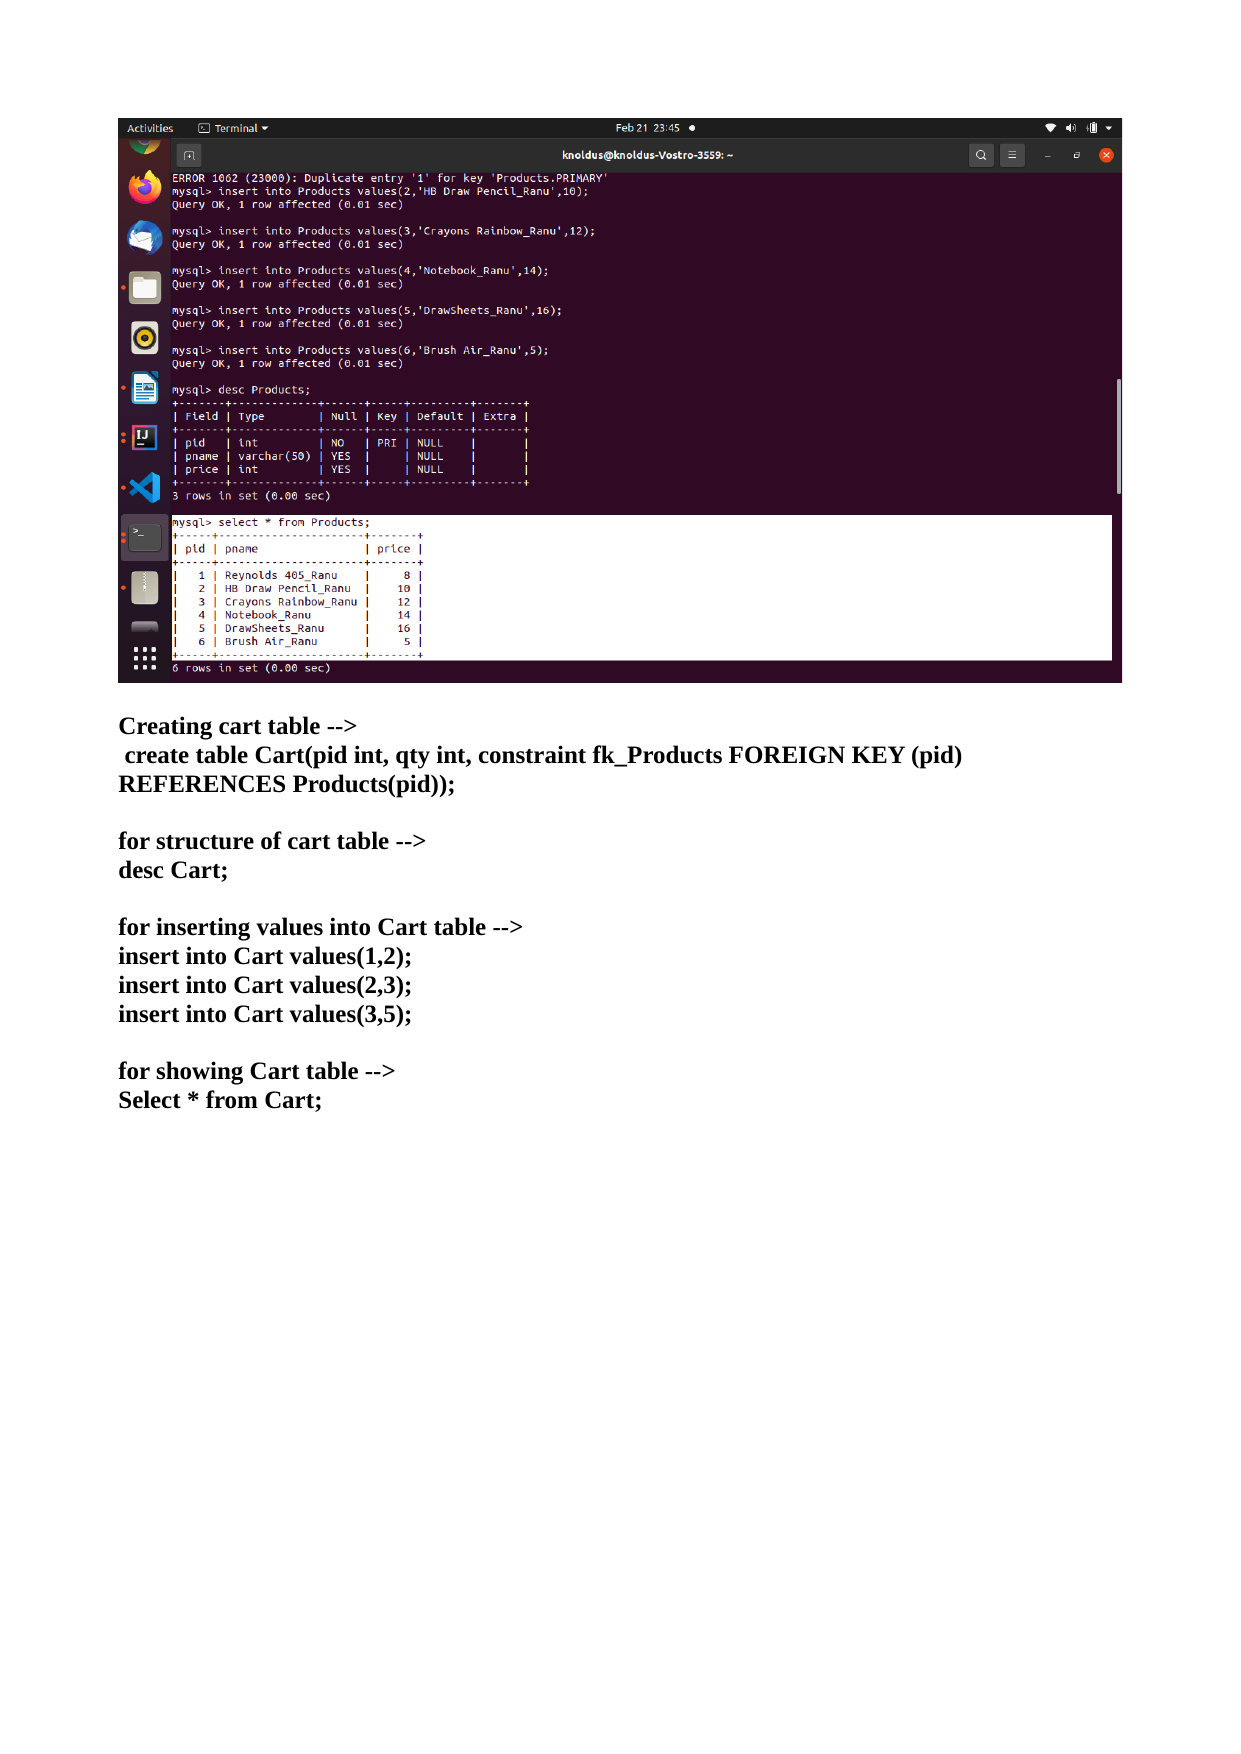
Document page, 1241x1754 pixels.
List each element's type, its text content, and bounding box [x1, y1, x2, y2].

text create table Cart(pid int, qty int, constraint fk_Products FOREIGN KEY (pid) REFERENCES Products(pid)); [118, 740, 1122, 797]
text for showing Cart table --> [118, 1056, 1122, 1085]
picture [118, 118, 1123, 683]
text for structure of cart table --> [118, 826, 1122, 855]
text insert into Cart values(2,3); [118, 970, 1122, 999]
text insert into Cart values(3,5); [118, 999, 1122, 1027]
text insert into Cart values(1,2); [118, 941, 1122, 970]
text Select * from Cart; [118, 1085, 1122, 1114]
text desc Cart; [118, 855, 1122, 884]
text Creating cart table --> [118, 711, 1122, 740]
text for inserting values into Cart table --> [118, 912, 1122, 941]
